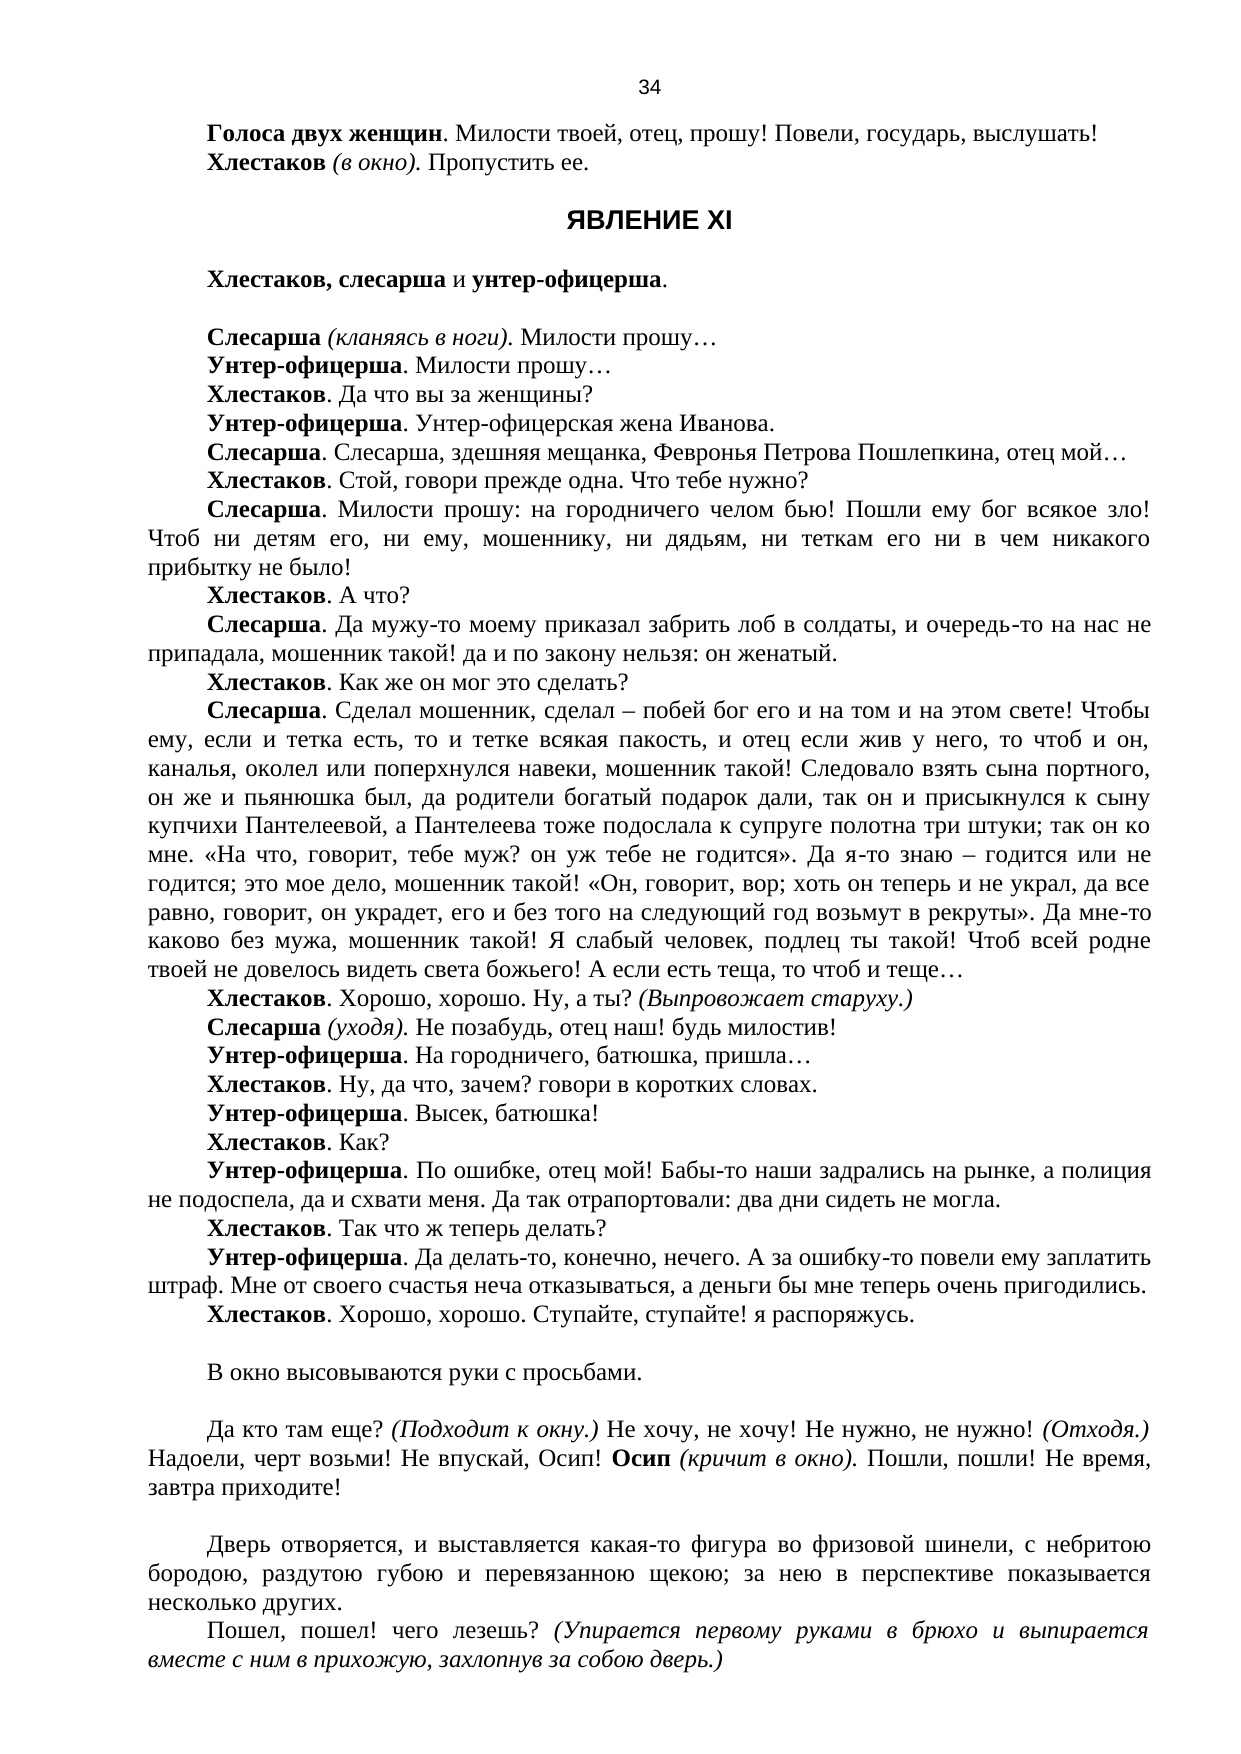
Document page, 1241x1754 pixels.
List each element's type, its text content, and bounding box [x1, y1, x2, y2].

text Да кто там еще? (Подходит к окну.) Не хочу, не хочу! Не нужно, не нужно! (Отходя.) Надоели, черт возьми! Не впускай, Осип! Осип (кричит в окно). Пошли, пошли! Не время, завтра приходите! [148, 1414, 1152, 1501]
text Хлестаков. А что? [148, 581, 1152, 609]
text Унтер‑офицерша. Да делать‑то, конечно, нечего. А за ошибку‑то повели ему заплатить штраф. Мне от своего счастья неча отказываться, а деньги бы мне теперь очень пригодились. [148, 1242, 1152, 1299]
text Пошел, пошел! чего лезешь? (Упирается первому руками в брюхо и выпирается вместе с ним в прихожую, захлопнув за собою дверь.) [148, 1616, 1152, 1673]
text Слесарша. Сделал мошенник, сделал – побей бог его и на том и на этом свете! Чтобы ему, если и тетка есть, то и тетке всякая пакость, и отец если жив у него, то чтоб и он, каналья, околел или поперхнулся навеки, мошенник такой! Следовало взять сына портного, он же и пьянюшка был, да родители богатый подарок дали, так он и присыкнулся к сыну купчихи Пантелеевой, а Пантелеева тоже подослала к супруге полотна три штуки; так он ко мне. «На что, говорит, тебе муж? он уж тебе не годится». Да я‑то знаю – годится или не годится; это мое дело, мошенник такой! «Он, говорит, вор; хоть он теперь и не украл, да все равно, говорит, он украдет, его и без того на следующий год возьмут в рекруты». Да мне‑то каково без мужа, мошенник такой! Я слабый человек, подлец ты такой! Чтоб всей родне твоей не довелось видеть света божьего! А если есть теща, то чтоб и теще… [148, 696, 1152, 983]
text Слесарша (уходя). Не позабудь, отец наш! будь милостив! [148, 1012, 1152, 1041]
text Слесарша (кланяясь в ноги). Милости прошу… [148, 322, 1152, 351]
text Слесарша. Слесарша, здешняя мещанка, Февронья Петрова Пошлепкина, отец мой… [148, 437, 1152, 466]
text Хлестаков. Да что вы за женщины? [148, 379, 1152, 408]
text Слесарша. Да мужу‑то моему приказал забрить лоб в солдаты, и очередь‑то на нас не припадала, мошенник такой! да и по закону нельзя: он женатый. [148, 609, 1152, 667]
subtitle ЯВЛЕНИЕ XI [148, 204, 1152, 236]
text Унтер‑офицерша. По ошибке, отец мой! Бабы‑то наши задрались на рынке, а полиция не подоспела, да и схвати меня. Да так отрапортовали: два дни сидеть не могла. [148, 1156, 1152, 1213]
text Голоса двух женщин. Милости твоей, отец, прошу! Повели, государь, выслушать! [148, 118, 1152, 147]
text В окно высовываются руки с просьбами. [148, 1357, 1152, 1386]
text Хлестаков. Хорошо, хорошо. Ступайте, ступайте! я распоряжусь. [148, 1299, 1152, 1328]
text Хлестаков. Как? [148, 1127, 1152, 1156]
text Хлестаков, слесарша и унтер‑офицерша. [148, 264, 1152, 293]
text Хлестаков. Стой, говори прежде одна. Что тебе нужно? [148, 466, 1152, 494]
text Слесарша. Милости прошу: на городничего челом бью! Пошли ему бог всякое зло! Чтоб ни детям его, ни ему, мошеннику, ни дядьям, ни теткам его ни в чем никакого прибытку не было! [148, 494, 1152, 581]
text Унтер‑офицерша. Милости прошу… [148, 351, 1152, 379]
text Унтер‑офицерша. Высек, батюшка! [148, 1098, 1152, 1127]
text Унтер‑офицерша. Унтер‑офицерская жена Иванова. [148, 408, 1152, 437]
text Хлестаков. Как же он мог это сделать? [148, 667, 1152, 696]
text Хлестаков. Ну, да что, зачем? говори в коротких словах. [148, 1069, 1152, 1098]
text Xлестаков. Хорошо, хорошо. Ну, а ты? (Выпровожает старуху.) [148, 983, 1152, 1012]
text Унтер‑офицерша. На городничего, батюшка, пришла… [148, 1041, 1152, 1069]
text Дверь отворяется, и выставляется какая‑то фигура во фризовой шинели, с небритою бородою, раздутою губою и перевязанною щекою; за нею в перспективе показывается несколько других. [148, 1529, 1152, 1616]
text Хлестаков. Так что ж теперь делать? [148, 1213, 1152, 1242]
text Хлестаков (в окно). Пропустить ее. [148, 147, 1152, 176]
